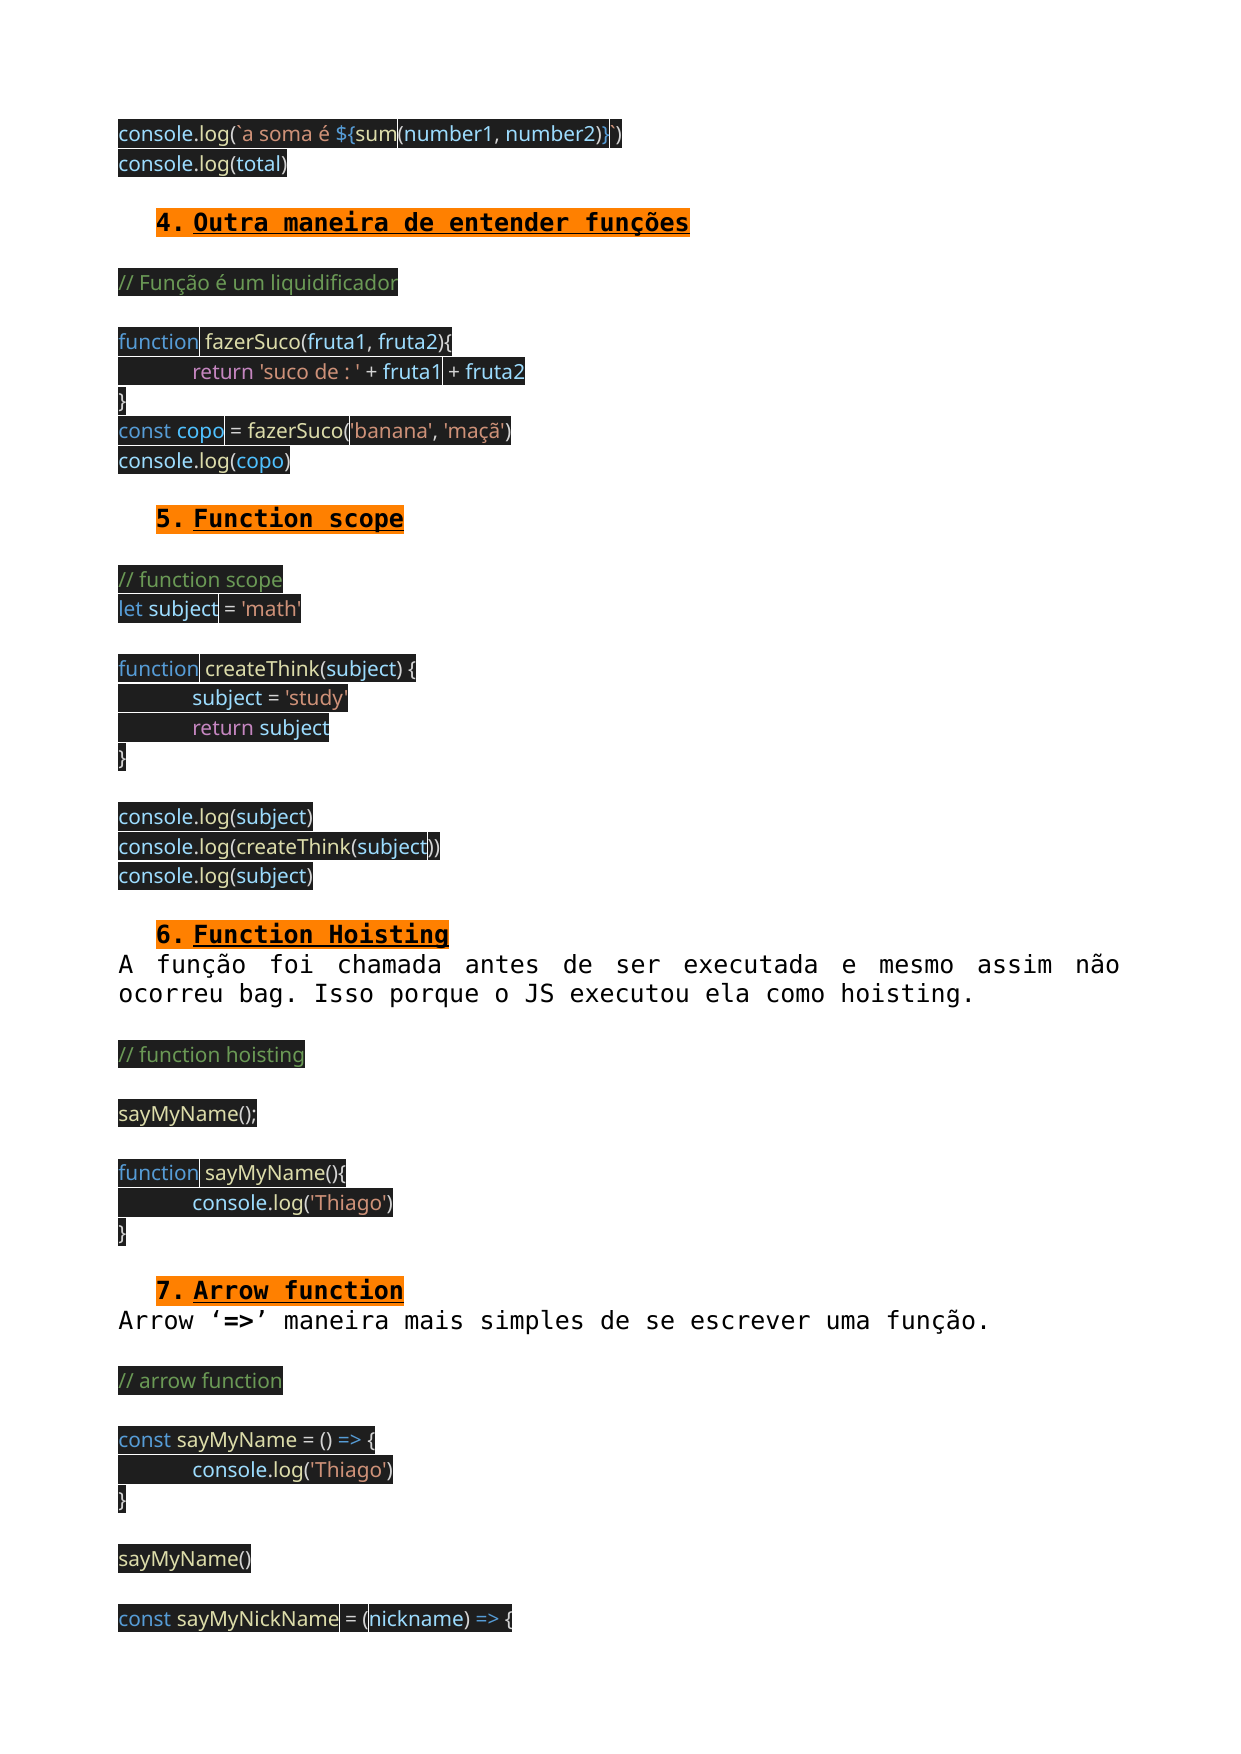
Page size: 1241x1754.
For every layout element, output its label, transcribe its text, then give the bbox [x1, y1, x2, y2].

text // Função é um liquidificador [118, 267, 1122, 296]
text function sayMyName(){ [118, 1157, 1122, 1187]
list Function scope [156, 504, 1122, 534]
text console.log(subject) [118, 801, 1122, 831]
list Function Hoisting [193, 920, 1122, 949]
text } [118, 1217, 1122, 1246]
text // function hoisting [118, 1038, 1122, 1068]
text return 'suco de : ' + fruta1 + fruta2 [118, 356, 1122, 385]
text // arrow function [118, 1365, 1122, 1395]
text console.log(subject) [118, 860, 1122, 890]
text const copo = fazerSuco('banana', 'maçã') [118, 415, 1122, 445]
text A função foi chamada antes de ser executada e mesmo assim não ocorreu bag. Isso porque o JS executou ela como hoisting. [118, 949, 1122, 1009]
text function fazerSuco(fruta1, fruta2){ [118, 326, 1122, 356]
text Arrow ‘=>’ maneira mais simples de se escrever uma função. [118, 1306, 1122, 1335]
text console.log(`a soma é ${sum(number1, number2)}`) [118, 118, 1122, 148]
text subject = 'study' [118, 682, 1122, 712]
text let subject = 'math' [118, 593, 1122, 623]
text console.log('Thiago') [118, 1187, 1122, 1217]
text } [118, 1484, 1122, 1513]
text console.log(createThink(subject)) [118, 831, 1122, 860]
text // function scope [118, 563, 1122, 593]
text } [118, 385, 1122, 415]
text return subject [118, 712, 1122, 742]
text console.log('Thiago') [118, 1454, 1122, 1484]
text console.log(copo) [118, 445, 1122, 474]
text console.log(total) [118, 148, 1122, 177]
list Arrow function [193, 1276, 1122, 1306]
list Outra maneira de entender funções [156, 207, 1122, 237]
text const sayMyName = () => { [118, 1424, 1122, 1454]
text const sayMyNickName = (nickname) => { [118, 1602, 1122, 1632]
text function createThink(subject) { [118, 652, 1122, 682]
text sayMyName() [118, 1543, 1122, 1573]
text } [118, 742, 1122, 771]
text sayMyName(); [118, 1098, 1122, 1127]
